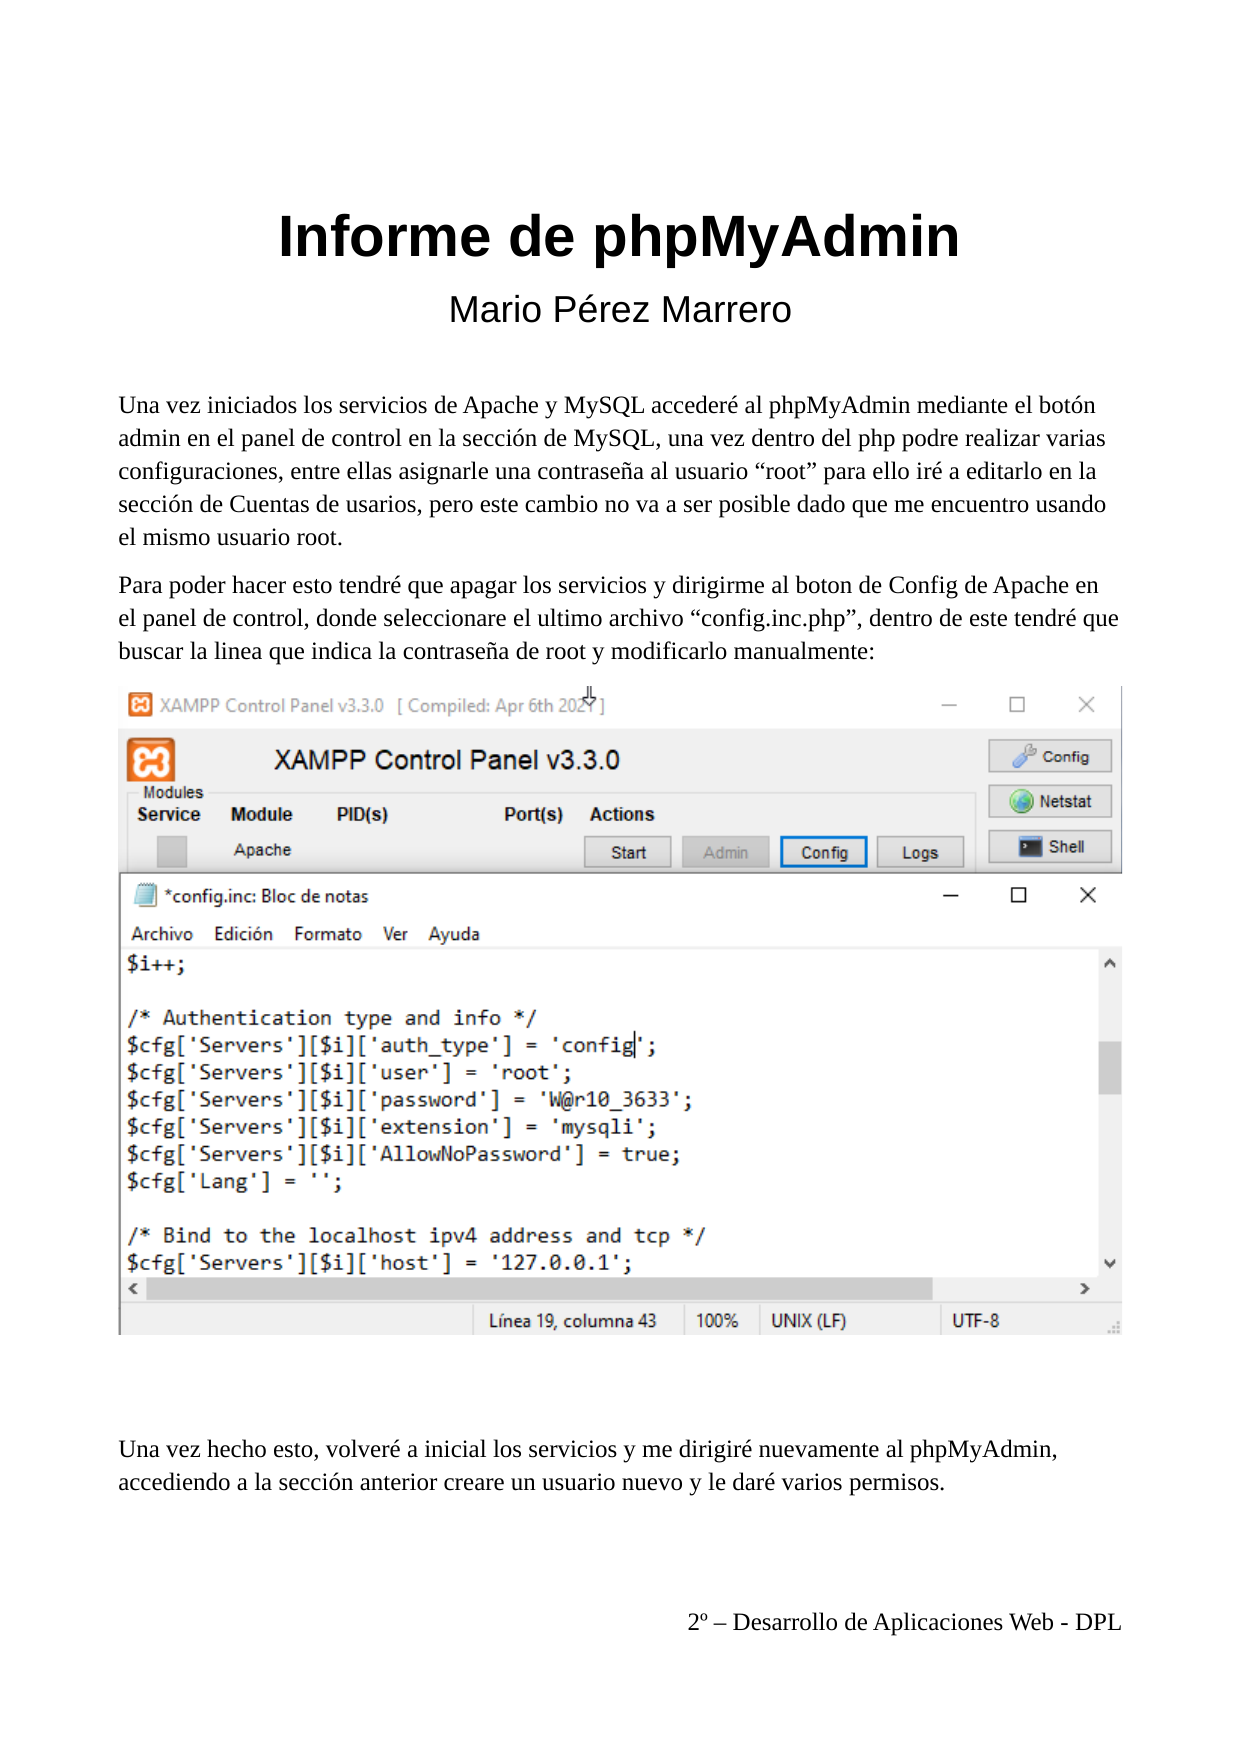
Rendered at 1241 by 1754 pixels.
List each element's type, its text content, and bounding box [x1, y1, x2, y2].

text Una vez hecho esto, volveré a inicial los servicios y me dirigiré nuevamente al phpMyAdmin, accediendo a la sección anterior creare un usuario nuevo y le daré varios permisos. [118, 1434, 1122, 1495]
text Una vez iniciados los servicios de Apache y MySQL accederé al phpMyAdmin mediante el botón admin en el panel de control en la sección de MySQL, una vez dentro del php podre realizar varias configuraciones, entre ellas asignarle una contraseña al usuario “root” para ello iré a editarlo en la sección de Cuentas de usarios, pero este cambio no va a ser posible dado que me encuentro usando el mismo usuario root. [118, 390, 1122, 551]
picture [118, 686, 1123, 1335]
text Para poder hacer esto tendré que apagar los servicios y dirigirme al boton de Config de Apache en el panel de control, donde seleccionare el ultimo archivo “config.inc.php”, dentro de este tendré que buscar la linea que indica la contraseña de root y modificarlo manualmente: [118, 570, 1122, 665]
subtitle Mario Pérez Marrero [118, 287, 1122, 330]
title Informe de phpMyAdmin [118, 201, 1122, 268]
